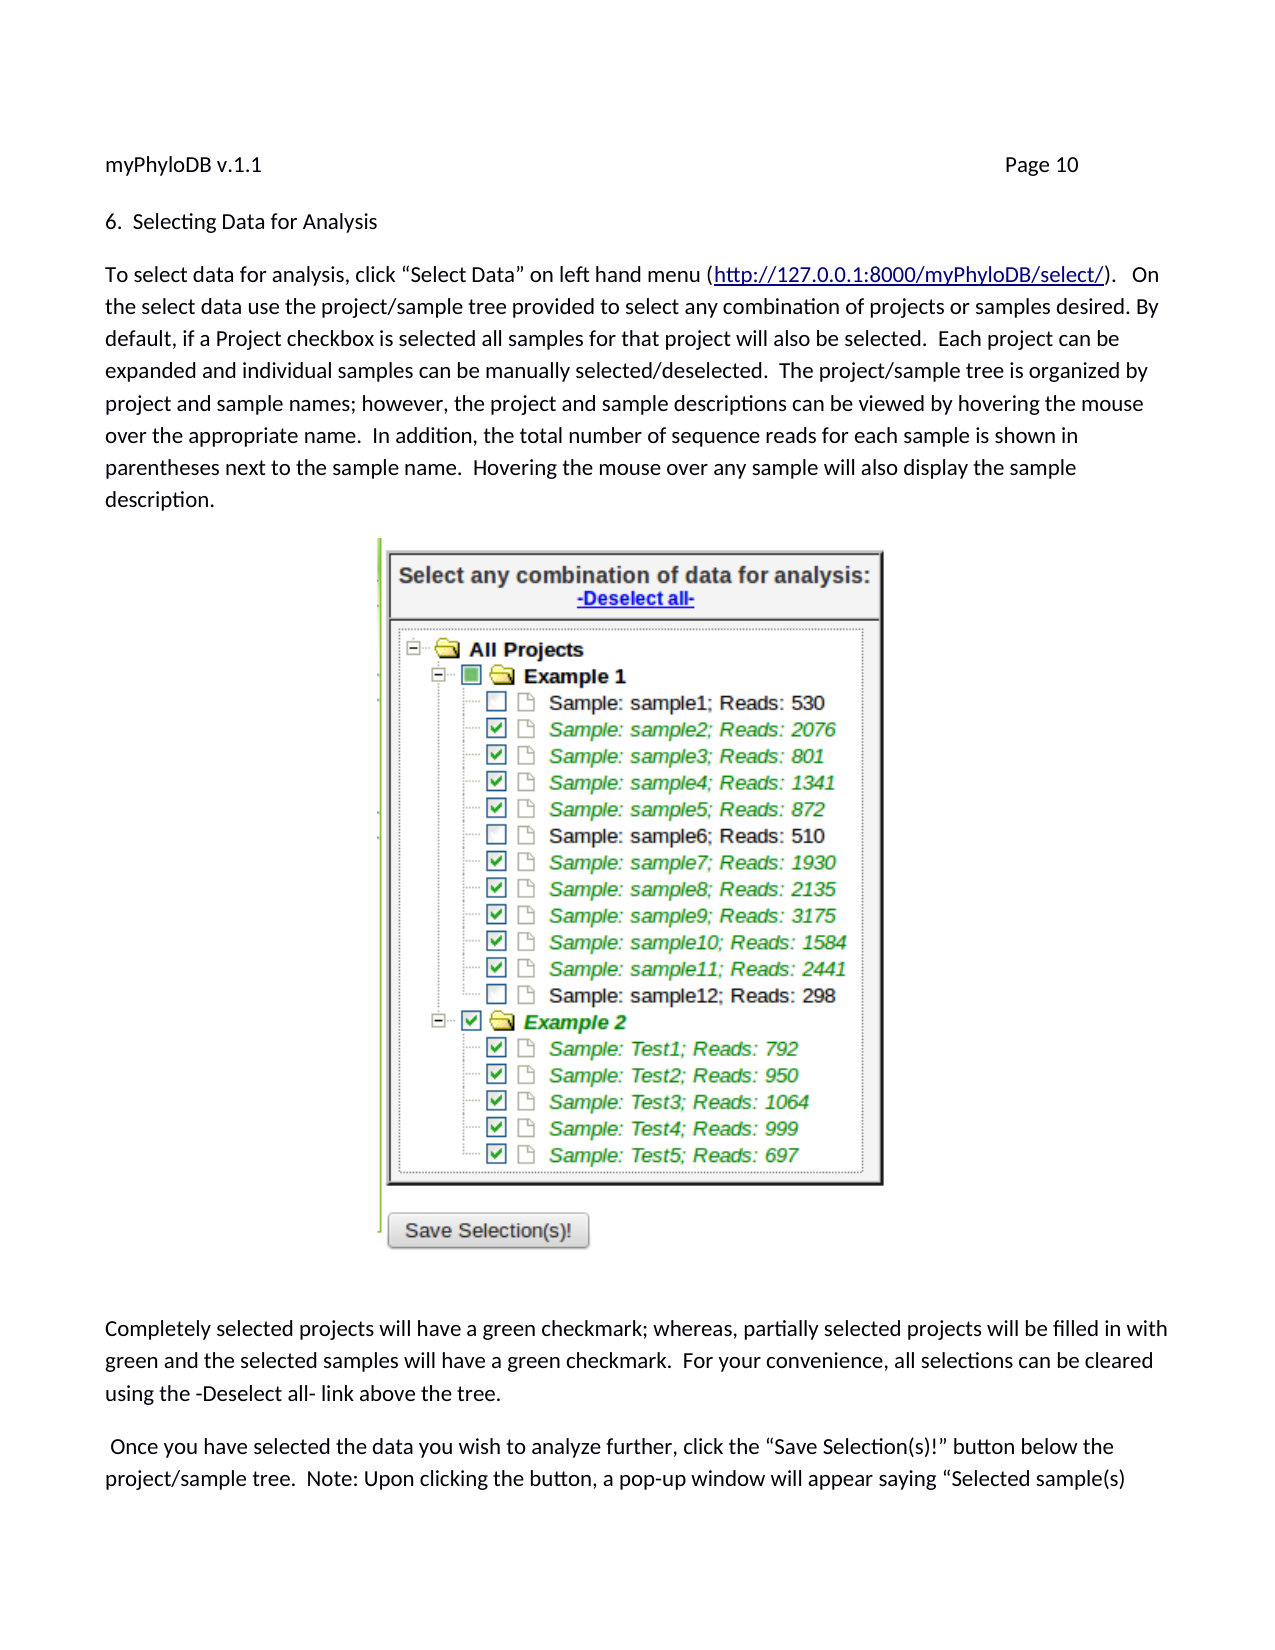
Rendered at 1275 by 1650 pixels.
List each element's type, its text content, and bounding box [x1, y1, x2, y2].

picture [377, 538, 898, 1258]
text Completely selected projects will have a green checkmark; whereas, partially selected projects will be filled in with green and the selected samples will have a green checkmark. For your convenience, all selections can be cleared using the -Deselect all- link above the tree. [105, 1314, 1170, 1407]
text To select data for analysis, click “Select Data” on left hand menu (http://127.0.0.1:8000/myPhyloDB/select/). On the select data use the project/sample tree provided to select any combination of projects or samples desired. By default, if a Project checkbox is selected all samples for that project will also be selected. Each project can be expanded and individual samples can be manually selected/deselected. The project/sample tree is organized by project and sample names; however, the project and sample descriptions can be viewed by hovering the mouse over the appropriate name. In addition, the total number of sequence reads for each sample is shown in parentheses next to the sample name. Hovering the mouse over any sample will also display the sample description. [105, 260, 1170, 513]
text 6. Selecting Data for Analysis [105, 207, 1170, 235]
text Once you have selected the data you wish to analyze further, click the “Save Selection(s)!” button below the project/sample tree. Note: Upon clicking the button, a pop-up window will appear saying “Selected sample(s) [105, 1432, 1170, 1492]
